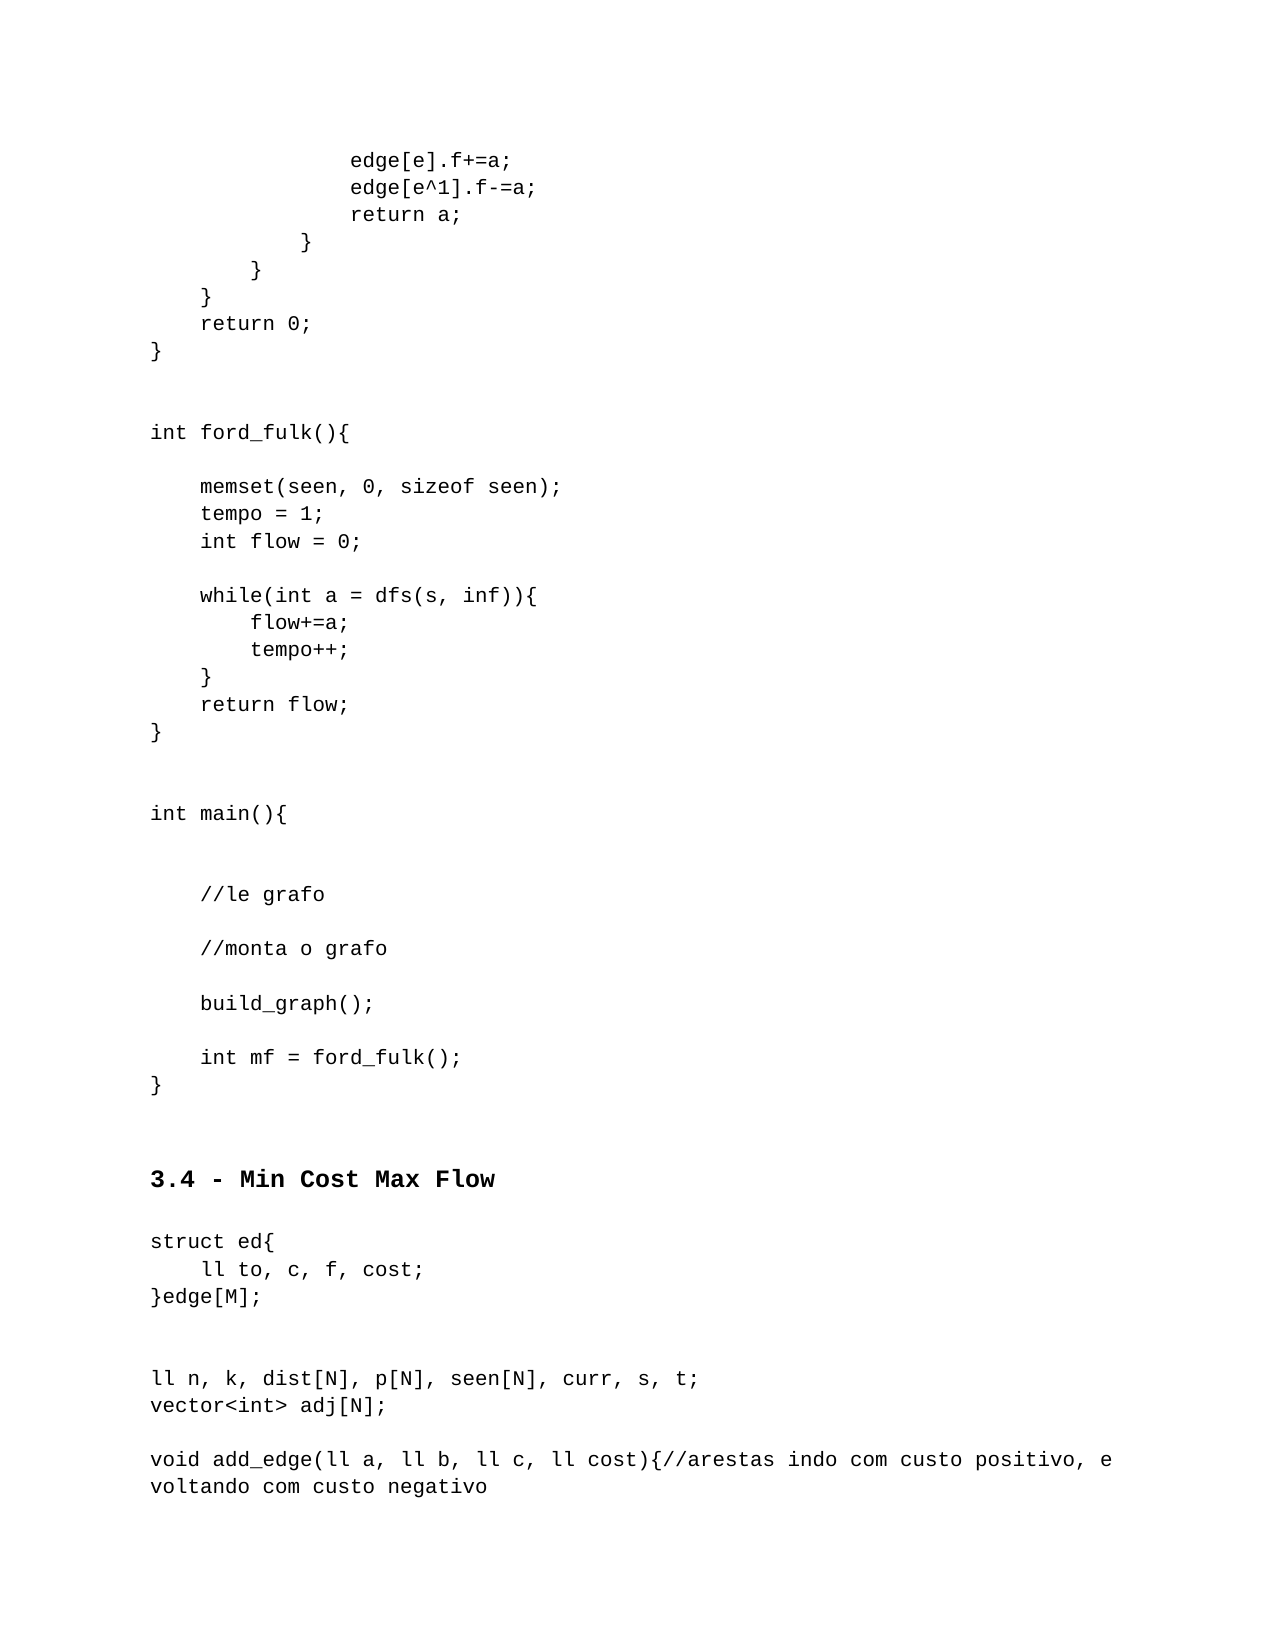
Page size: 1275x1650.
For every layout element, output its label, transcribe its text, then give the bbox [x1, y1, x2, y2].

text tempo = 1; [150, 503, 1125, 527]
text int ford_fulk(){ [150, 422, 1125, 446]
text void add_edge(ll a, ll b, ll c, ll cost){//arestas indo com custo positivo, e voltando com custo negativo [150, 1449, 1125, 1500]
text flow+=a; [150, 612, 1125, 636]
text int mf = ford_fulk(); [150, 1047, 1125, 1071]
text struct ed{ [150, 1232, 1125, 1255]
text 3.4 - Min Cost Max Flow [150, 1167, 1125, 1195]
text } [150, 667, 1125, 690]
text ll n, k, dist[N], p[N], seen[N], curr, s, t; [150, 1367, 1125, 1391]
text while(int a = dfs(s, inf)){ [150, 585, 1125, 609]
text } [150, 259, 1125, 282]
text return a; [150, 204, 1125, 228]
text ll to, c, f, cost; [150, 1259, 1125, 1282]
text //monta o grafo [150, 938, 1125, 962]
text edge[e^1].f-=a; [150, 177, 1125, 201]
text } [150, 721, 1125, 744]
text tempo++; [150, 639, 1125, 663]
text } [150, 232, 1125, 255]
text return flow; [150, 694, 1125, 717]
text return 0; [150, 313, 1125, 337]
text build_graph(); [150, 993, 1125, 1016]
text } [150, 340, 1125, 364]
text } [150, 1074, 1125, 1098]
text int main(){ [150, 802, 1125, 826]
text }edge[M]; [150, 1286, 1125, 1309]
text memset(seen, 0, sizeof seen); [150, 476, 1125, 500]
text edge[e].f+=a; [150, 150, 1125, 174]
text int flow = 0; [150, 531, 1125, 554]
text //le grafo [150, 884, 1125, 908]
text vector<int> adj[N]; [150, 1395, 1125, 1418]
text } [150, 286, 1125, 309]
